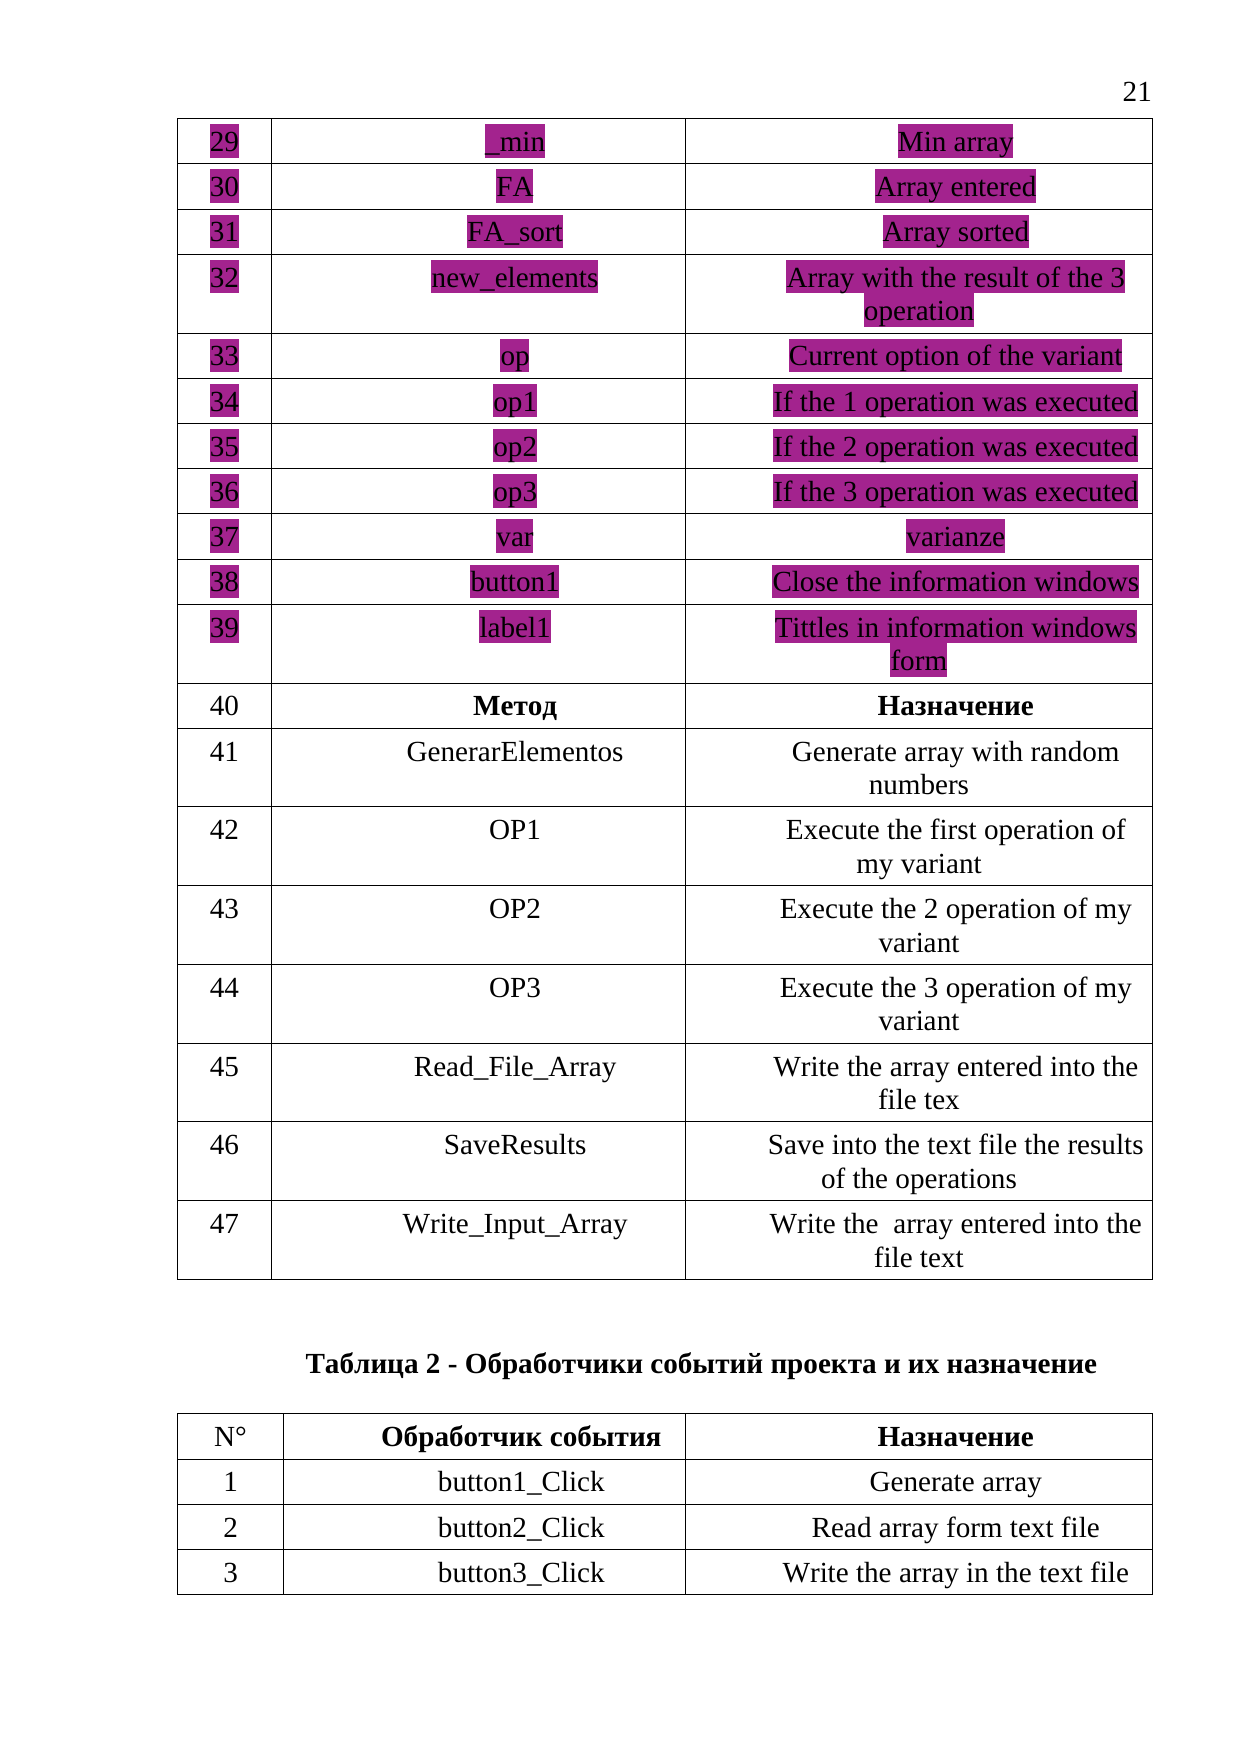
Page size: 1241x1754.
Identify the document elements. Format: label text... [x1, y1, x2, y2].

table_cell 2 [178, 1505, 283, 1549]
table_cell 36 [178, 469, 271, 513]
table_cell Write the array entered into the file tex [686, 1044, 1152, 1121]
table_cell Generate array with random numbers [686, 729, 1152, 806]
table_cell 41 [178, 729, 271, 806]
table_cell Write the array entered into the file text [686, 1201, 1152, 1279]
table_cell button3_Click [284, 1550, 685, 1594]
table_cell If the 3 operation was executed [686, 469, 1152, 513]
table_cell _min [272, 119, 685, 163]
table_cell FA_sort [272, 210, 685, 254]
table_cell op3 [272, 469, 685, 513]
table_cell GenerarElementos [272, 729, 685, 806]
table_cell If the 1 operation was executed [686, 379, 1152, 423]
table_cell 44 [178, 965, 271, 1043]
table_cell Generate array [686, 1460, 1152, 1504]
table_cell 34 [178, 379, 271, 423]
table_cell varianze [686, 514, 1152, 558]
table_cell label1 [272, 605, 685, 682]
table_cell 43 [178, 886, 271, 964]
table_cell 1 [178, 1460, 283, 1504]
table_cell Array sorted [686, 210, 1152, 254]
table_cell op1 [272, 379, 685, 423]
table_cell 38 [178, 560, 271, 604]
table_cell 45 [178, 1044, 271, 1121]
table_cell 39 [178, 605, 271, 682]
table_cell Array entered [686, 164, 1152, 208]
table_cell Read_File_Array [272, 1044, 685, 1121]
table_cell Save into the text file the results of the operations [686, 1122, 1152, 1200]
table_cell Array with the result of the 3 operation [686, 255, 1152, 332]
table_cell Execute the 2 operation of my variant [686, 886, 1152, 964]
table_cell 29 [178, 119, 271, 163]
table_cell Read array form text file [686, 1505, 1152, 1549]
table_cell Назначение [686, 684, 1152, 728]
table_cell 47 [178, 1201, 271, 1279]
table_cell 32 [178, 255, 271, 332]
table_cell 42 [178, 807, 271, 885]
table_cell button1_Click [284, 1460, 685, 1504]
table_cell 35 [178, 424, 271, 468]
table_cell op2 [272, 424, 685, 468]
table_cell OP2 [272, 886, 685, 964]
table_cell 31 [178, 210, 271, 254]
table_cell Execute the first operation of my variant [686, 807, 1152, 885]
table_cell 33 [178, 334, 271, 378]
table_cell OP1 [272, 807, 685, 885]
table_cell 40 [178, 684, 271, 728]
table_header N° [178, 1414, 283, 1458]
table_cell Write the array in the text file [686, 1550, 1152, 1594]
table_cell Min array [686, 119, 1152, 163]
table_cell 46 [178, 1122, 271, 1200]
table_cell 37 [178, 514, 271, 558]
table_cell 3 [178, 1550, 283, 1594]
table_cell button1 [272, 560, 685, 604]
table_cell 30 [178, 164, 271, 208]
table_cell new_elements [272, 255, 685, 332]
table_cell var [272, 514, 685, 558]
table_cell SaveResults [272, 1122, 685, 1200]
table_cell OP3 [272, 965, 685, 1043]
table_cell If the 2 operation was executed [686, 424, 1152, 468]
table_cell Tittles in information windows form [686, 605, 1152, 682]
text Таблица 2 - Обработчики событий проекта и их назначение [177, 1346, 1152, 1380]
table_header Обработчик события [284, 1414, 685, 1458]
table_cell Execute the 3 operation of my variant [686, 965, 1152, 1043]
table_cell Метод [272, 684, 685, 728]
table_header Назначение [686, 1414, 1152, 1458]
table_cell Close the information windows [686, 560, 1152, 604]
table_cell FA [272, 164, 685, 208]
table_cell button2_Click [284, 1505, 685, 1549]
table_cell Write_Input_Array [272, 1201, 685, 1279]
table_cell op [272, 334, 685, 378]
table_cell Current option of the variant [686, 334, 1152, 378]
